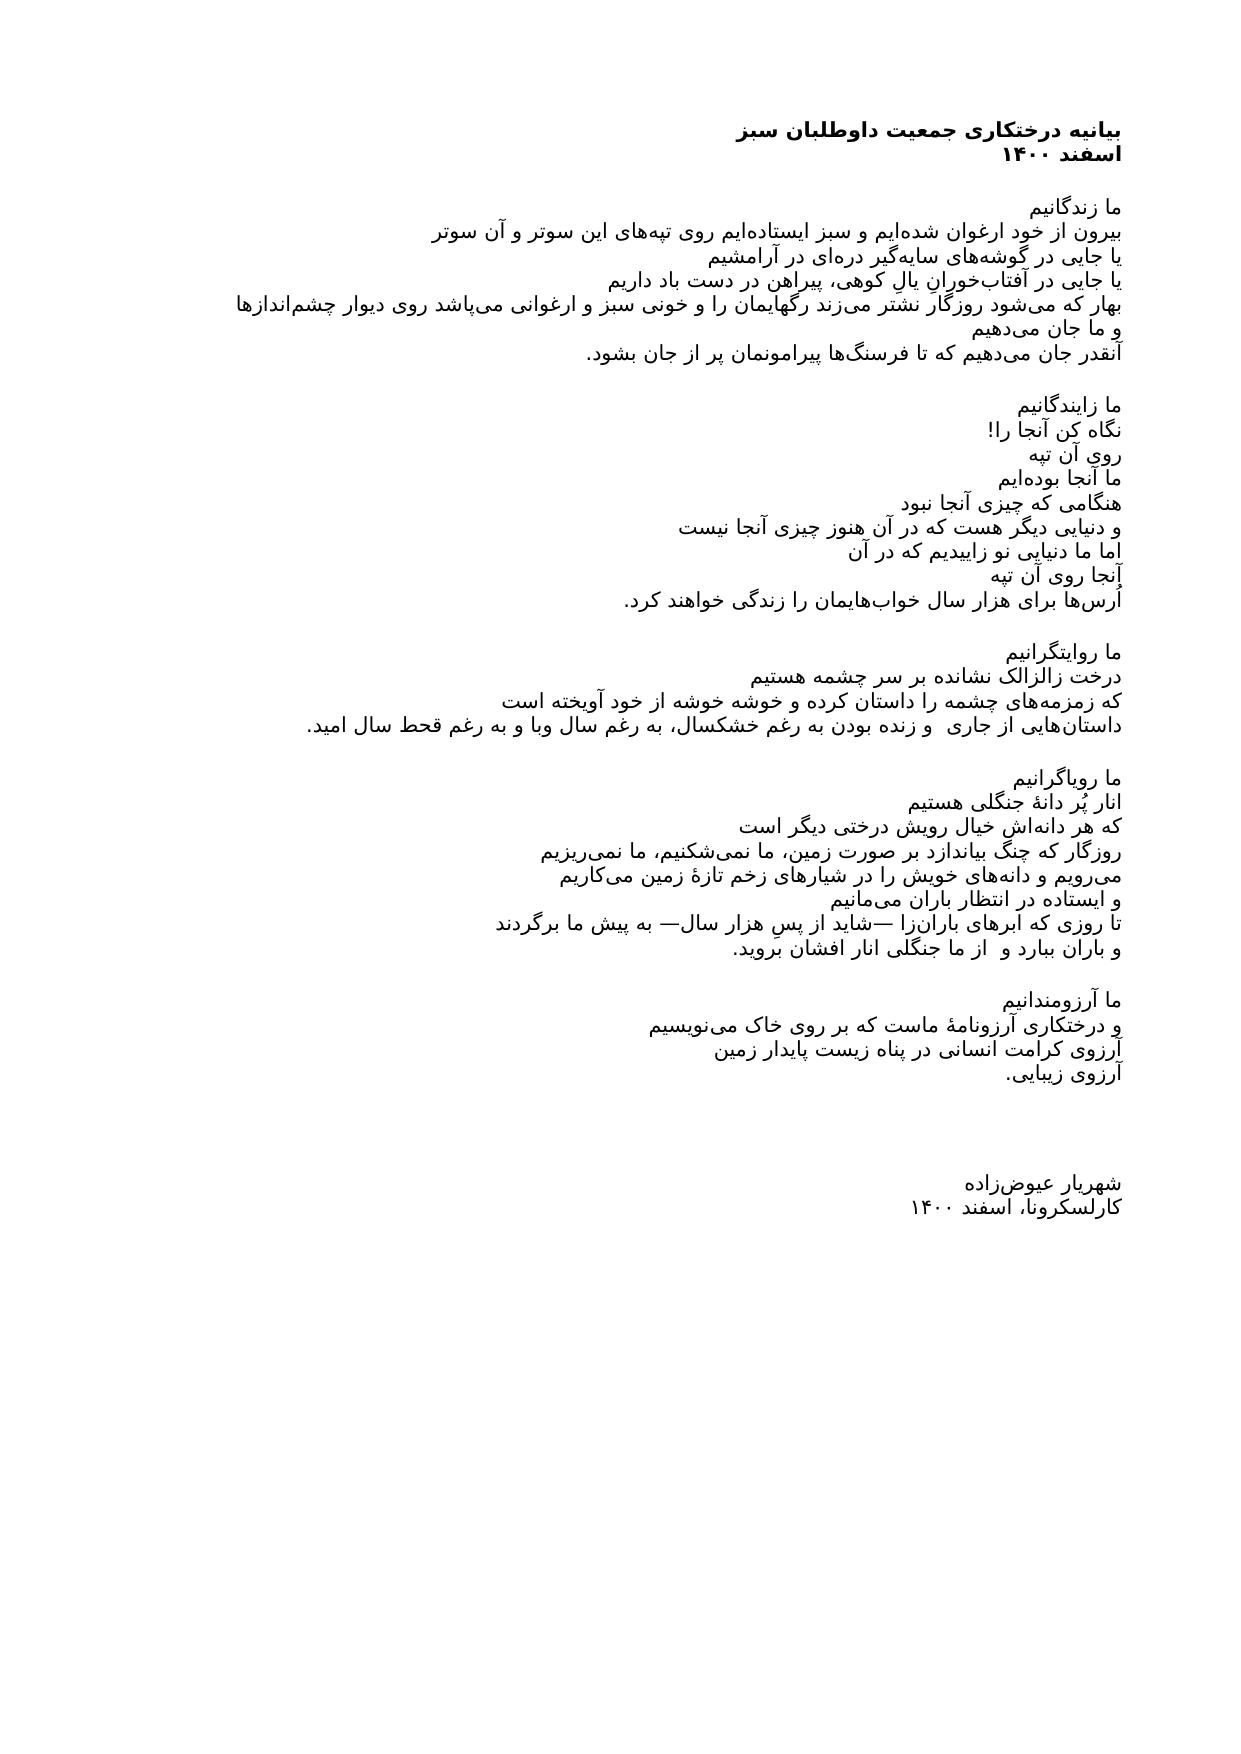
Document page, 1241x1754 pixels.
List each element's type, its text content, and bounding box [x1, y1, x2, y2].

text یا جایی در آفتاب‌خورانِ یالِ کوهی، پیراهن در دست باد داریم [118, 268, 1122, 292]
text و ما جان می‌دهیم [118, 316, 1122, 341]
text اُرس‌ها برای هزار سال خواب‌هایمان را زندگی خواهند کرد. [118, 588, 1122, 612]
text و ایستاده در انتظار باران می‌مانیم [118, 887, 1122, 911]
text انار پُر دانهٔ جنگلی هستیم [118, 790, 1122, 814]
text می‌رویم و دانه‌های خویش را در شیار‌های زخم تازهٔ زمین می‌کاریم [118, 863, 1122, 887]
text یا جایی در گوشه‌های سایه‌گیر دره‌ای در آرامشیم [118, 244, 1122, 268]
text بیرون از خود ارغوان شده‌ایم و سبز ایستاده‌ایم‌ روی تپه‌های این سوتر و آن سو‌تر [118, 219, 1122, 244]
text شهریار عیوض‌زاده [118, 1171, 1122, 1195]
text آنقدر جان می‌دهیم که تا فرسنگ‌ها پیرامونمان پر از جان بشود. [118, 341, 1122, 365]
text داستان‌هایی از جاری و زنده بودن به رغم خشکسال، به رغم سال وبا و به رغم قحط‌ سال امید. [118, 713, 1122, 737]
text ما زندگانیم [118, 195, 1122, 219]
text و درختکاری آرزونامهٔ ماست که بر روی خاک می‌نویسیم [118, 1013, 1122, 1037]
text آرزوی زیبایی. [118, 1061, 1122, 1086]
text اما ما دنیایی نو زاییدیم که در آن [118, 539, 1122, 563]
text ما روایتگرانیم [118, 640, 1122, 664]
text و باران ببارد و از ما جنگلی انار افشان بروید. [118, 936, 1122, 960]
text که زمزمه‌های چشمه را داستان کرده و خوشه خوشه از خود آویخته است [118, 689, 1122, 713]
text اسفند ۱۴۰۰ [118, 142, 1122, 167]
text و دنیایی دیگر هست که در آن هنوز چیزی آنجا نیست [118, 515, 1122, 539]
text ما زایندگانیم [118, 393, 1122, 418]
text تا روزی که ابرهای باران‌زا —شاید از پسِ هزار سال— به پیش ما برگردند [118, 911, 1122, 936]
text روی آن تپه [118, 442, 1122, 466]
text روزگار که چنگ بیاندازد بر صورت زمین، ما نمی‌شکنیم، ما نمی‌ریزیم [118, 839, 1122, 863]
text هنگامی که چیزی آنجا نبود [118, 491, 1122, 515]
text نگاه کن آنجا را! [118, 418, 1122, 442]
text آنجا روی آن تپه [118, 563, 1122, 588]
text بیانیه درختکاری جمعیت داوطلبان سبز [118, 118, 1122, 142]
text درخت زالزالک نشانده بر سر چشمه هستیم [118, 664, 1122, 689]
text ما رویاگرانیم [118, 766, 1122, 790]
text بهار که می‌شود روزگار نشتر می‌زند رگهایمان را و خونی سبز و ارغوانی می‌پاشد روی دیوار چشم‌اندازها [118, 292, 1122, 316]
text ما آرزومندانیم [118, 988, 1122, 1013]
text که هر دانه‌اش خیال رویش درختی دیگر است [118, 814, 1122, 839]
text کارلسکرونا، اسفند ۱۴۰۰ [118, 1195, 1122, 1219]
text آرزوی کرامت انسانی در پناه زیست پایدار زمین [118, 1037, 1122, 1061]
text ما آنجا بوده‌ایم [118, 466, 1122, 491]
